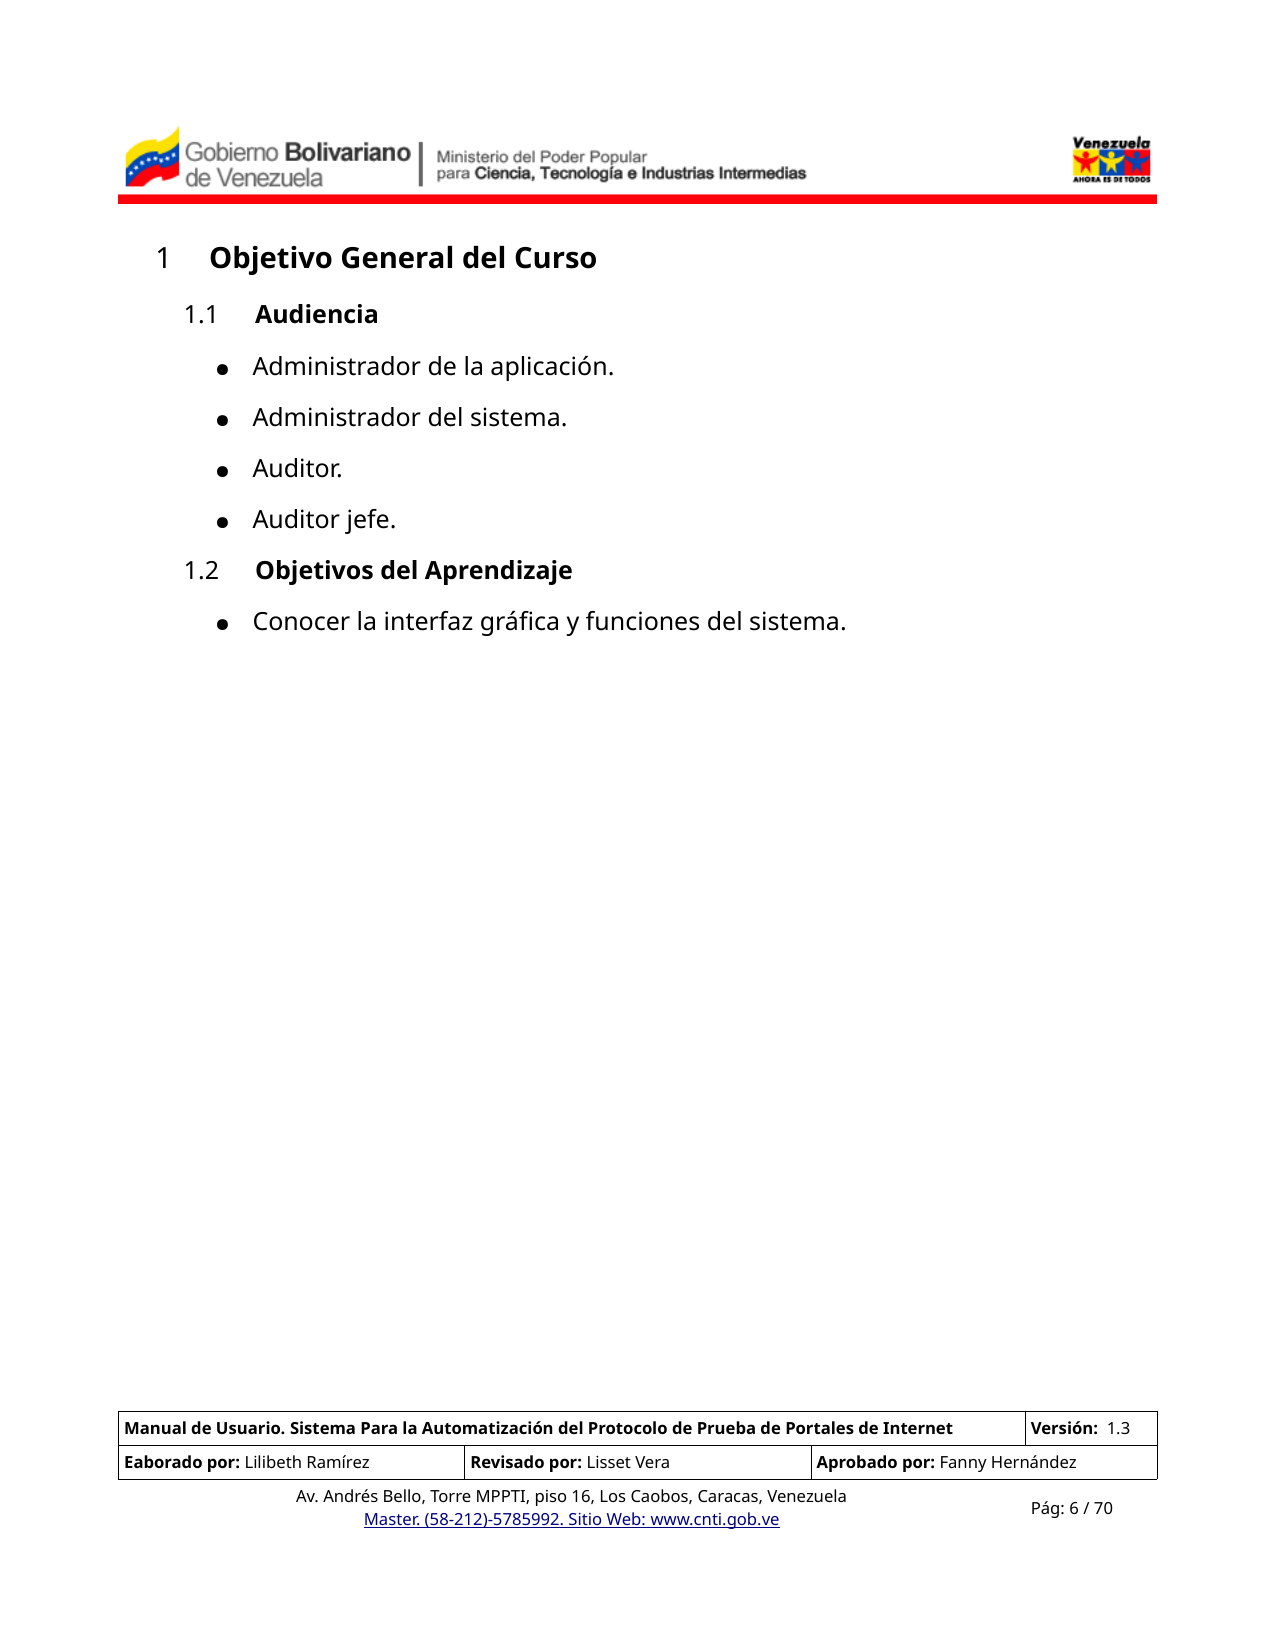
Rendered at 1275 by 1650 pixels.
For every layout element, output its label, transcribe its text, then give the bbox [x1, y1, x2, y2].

list Administrador de la aplicación. [215, 348, 1098, 382]
subtitle Objetivos del Aprendizaje [118, 552, 1157, 586]
list Conocer la interfaz gráfica y funciones del sistema. [215, 603, 1098, 637]
list Auditor. [215, 450, 1098, 484]
subtitle Audiencia [118, 297, 1157, 331]
subtitle Objetivo General del Curso [118, 238, 1157, 277]
list Administrador del sistema. [215, 399, 1098, 433]
picture [118, 118, 1157, 204]
list Auditor jefe. [215, 501, 1098, 535]
